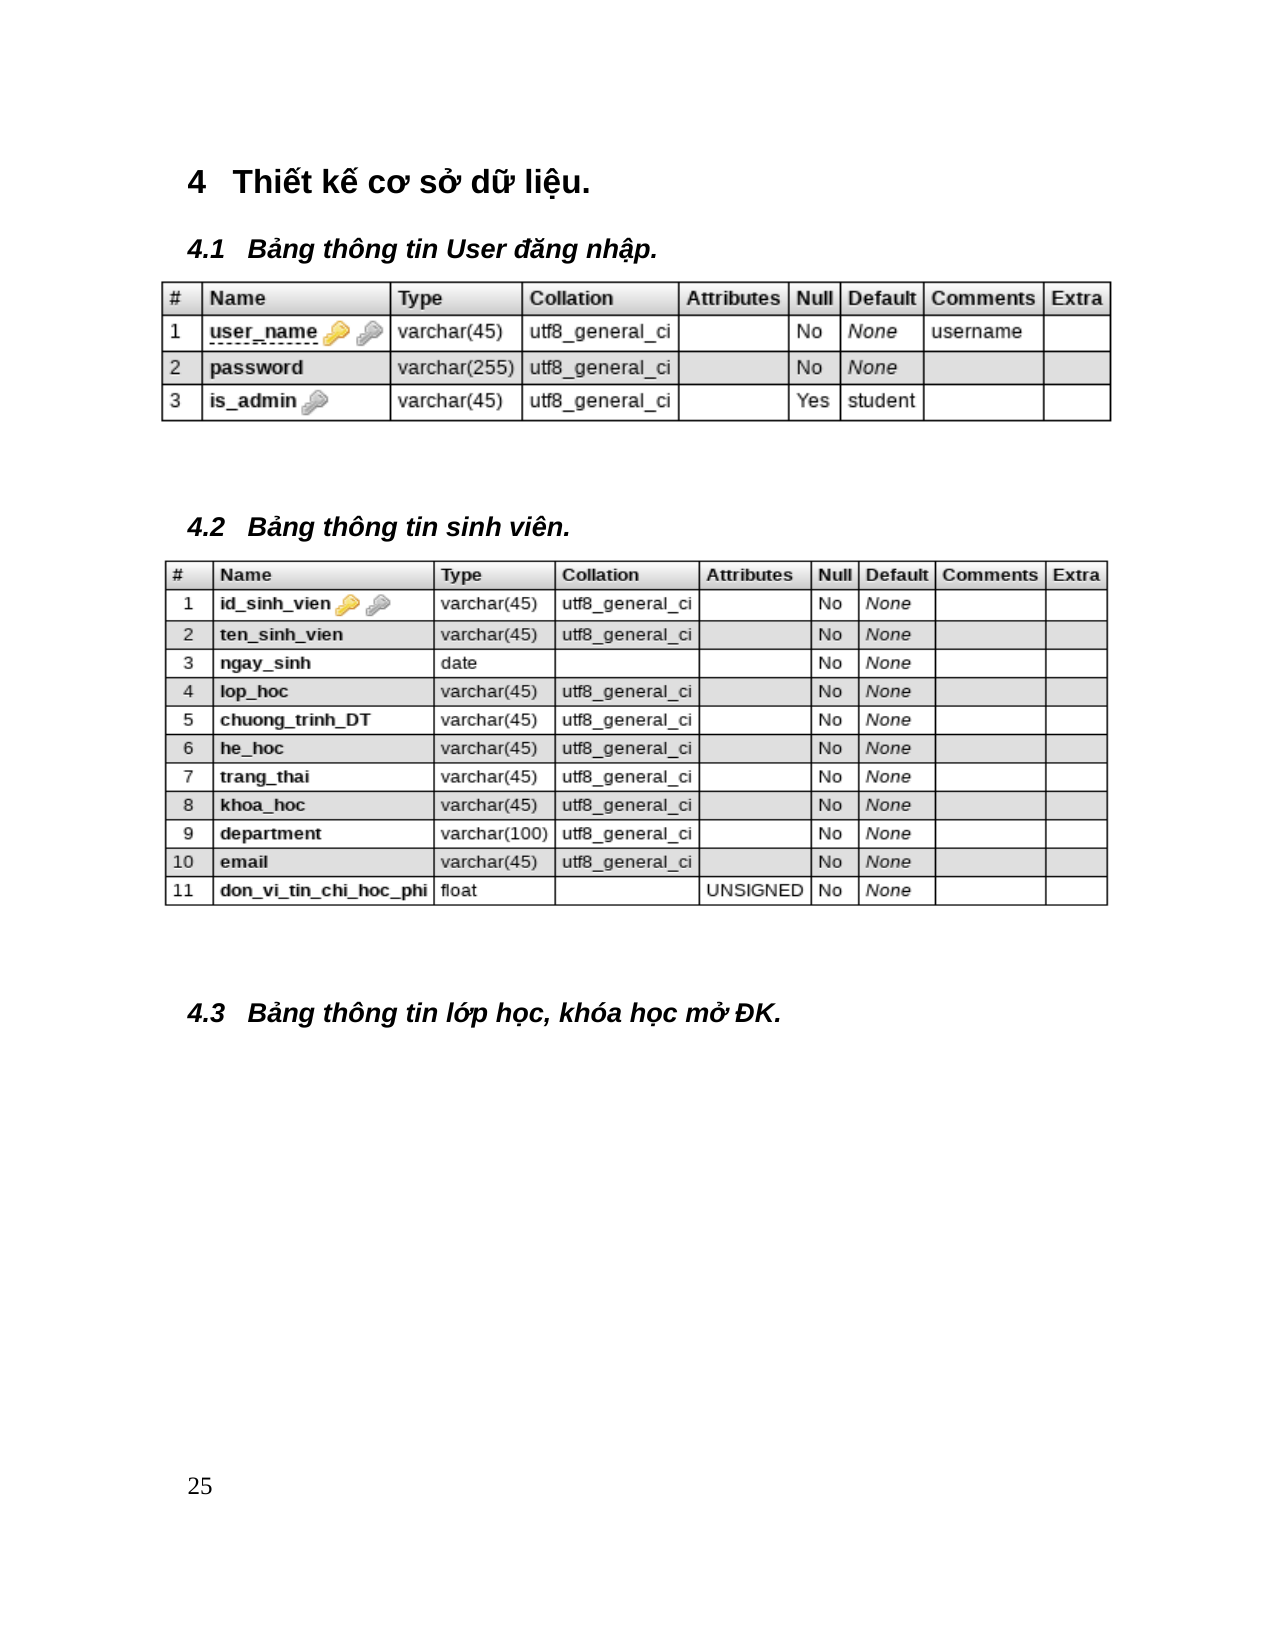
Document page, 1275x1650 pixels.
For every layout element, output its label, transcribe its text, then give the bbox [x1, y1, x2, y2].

picture [156, 554, 1119, 914]
subtitle Bảng thông tin lớp học, khóa học mở ĐK. [187, 997, 1087, 1029]
subtitle Bảng thông tin User đăng nhập. [187, 233, 1087, 265]
subtitle Thiết kế cơ sở dữ liệu. [187, 162, 1087, 201]
subtitle Bảng thông tin sinh viên. [187, 511, 1087, 542]
picture [155, 277, 1120, 428]
